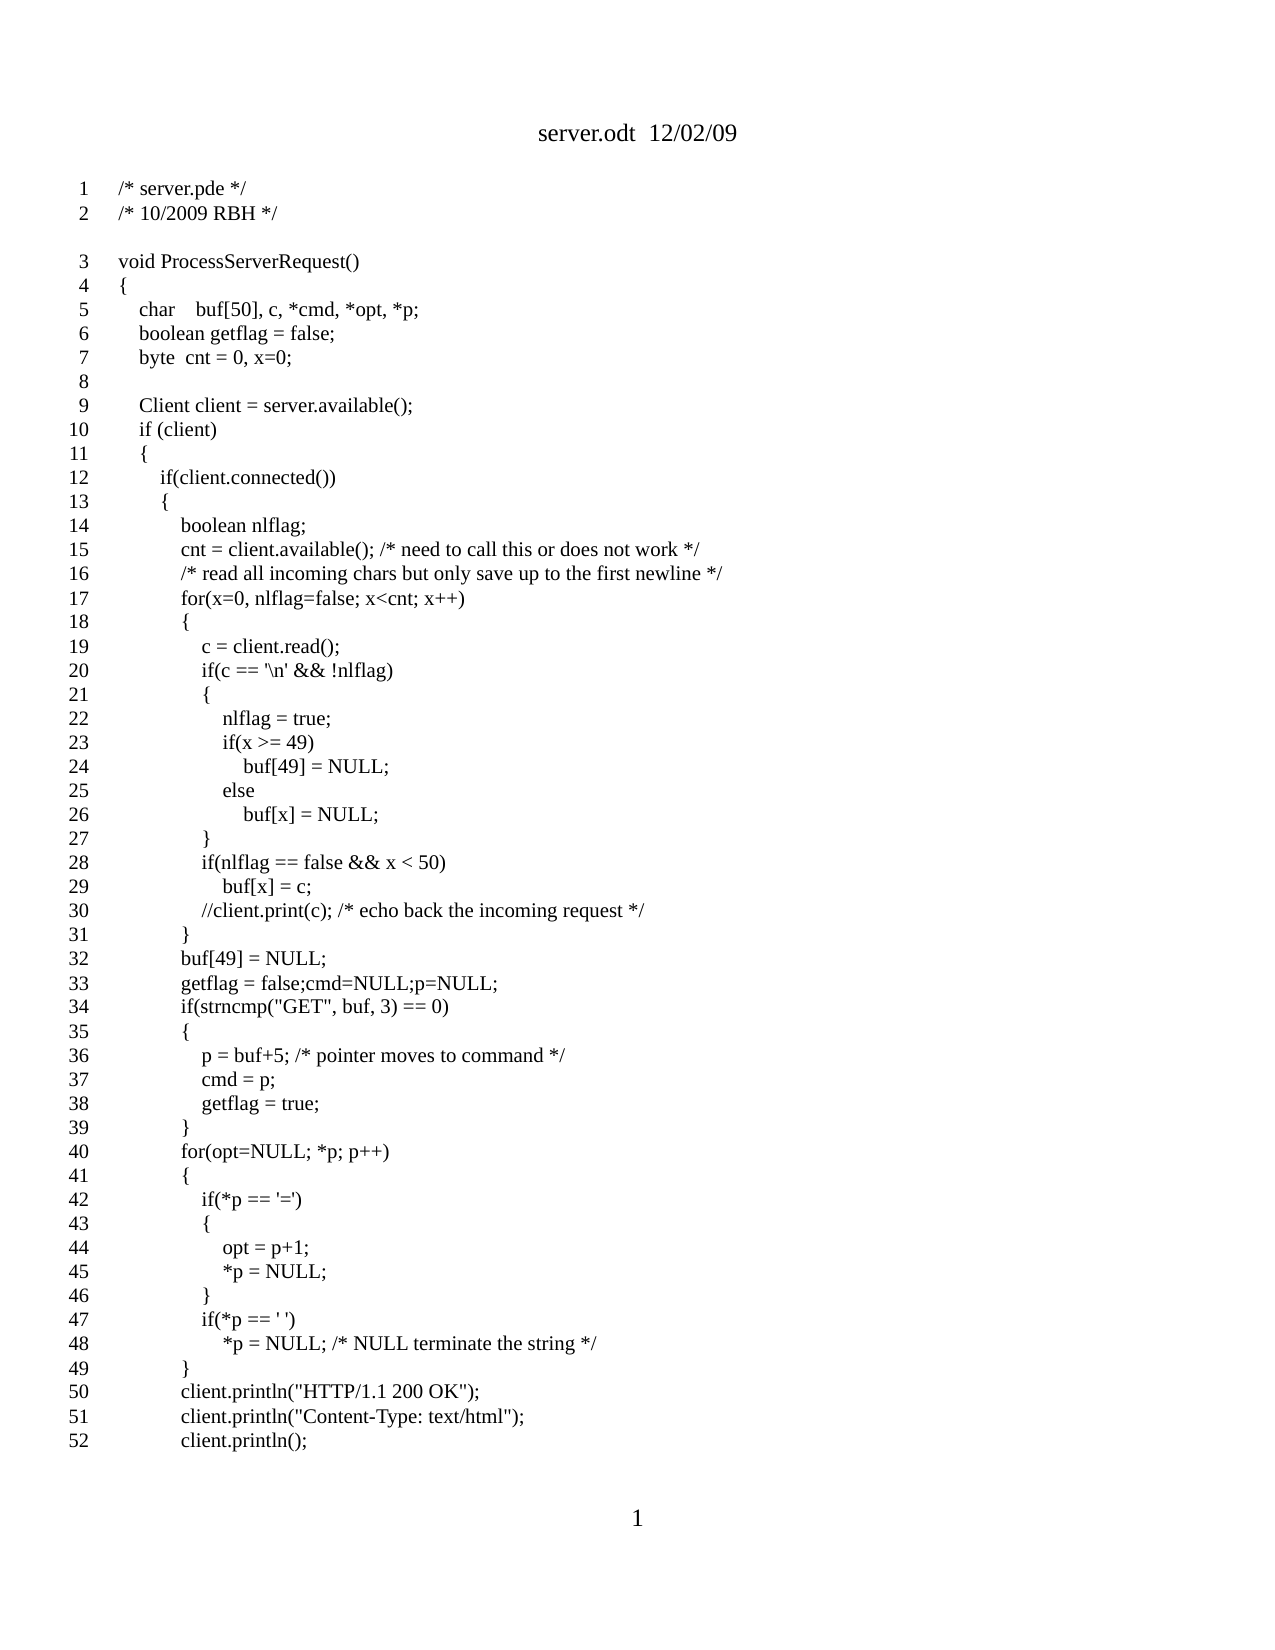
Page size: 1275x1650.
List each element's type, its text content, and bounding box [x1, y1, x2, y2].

text boolean getflag = false; [118, 321, 1157, 345]
text Client client = server.available(); [118, 393, 1157, 417]
text for(x=0, nlflag=false; x<cnt; x++) [118, 585, 1157, 609]
text { [118, 682, 1157, 706]
text } [118, 922, 1157, 946]
text nlflag = true; [118, 706, 1157, 730]
text *p = NULL; /* NULL terminate the string */ [118, 1331, 1157, 1355]
text /* 10/2009 RBH */ [118, 200, 1157, 224]
text if(client.connected()) [118, 465, 1157, 489]
text if (client) [118, 417, 1157, 441]
text if(strncmp("GET", buf, 3) == 0) [118, 994, 1157, 1018]
text opt = p+1; [118, 1235, 1157, 1259]
text buf[x] = NULL; [118, 802, 1157, 826]
text if(nlflag == false && x < 50) [118, 850, 1157, 874]
text buf[49] = NULL; [118, 754, 1157, 778]
text else [118, 778, 1157, 802]
text if(c == '\n' && !nlflag) [118, 658, 1157, 682]
text void ProcessServerRequest() [118, 248, 1157, 273]
text cnt = client.available(); /* need to call this or does not work */ [118, 537, 1157, 561]
text { [118, 1163, 1157, 1187]
text byte cnt = 0, x=0; [118, 345, 1157, 369]
text char buf[50], c, *cmd, *opt, *p; [118, 297, 1157, 321]
text client.println("HTTP/1.1 200 OK"); [118, 1379, 1157, 1403]
text getflag = false;cmd=NULL;p=NULL; [118, 970, 1157, 994]
text buf[x] = c; [118, 874, 1157, 898]
text { [118, 1211, 1157, 1235]
text getflag = true; [118, 1091, 1157, 1115]
text client.println(); [118, 1428, 1157, 1452]
text if(*p == ' ') [118, 1307, 1157, 1331]
text } [118, 1115, 1157, 1139]
text //client.print(c); /* echo back the incoming request */ [118, 898, 1157, 922]
text /* read all incoming chars but only save up to the first newline */ [118, 561, 1157, 585]
text { [118, 273, 1157, 297]
text cmd = p; [118, 1067, 1157, 1091]
text } [118, 1355, 1157, 1379]
text } [118, 1283, 1157, 1307]
text client.println("Content-Type: text/html"); [118, 1403, 1157, 1428]
text *p = NULL; [118, 1259, 1157, 1283]
text if(x >= 49) [118, 730, 1157, 754]
text { [118, 489, 1157, 513]
text { [118, 609, 1157, 633]
text } [118, 826, 1157, 850]
text boolean nlflag; [118, 513, 1157, 537]
text p = buf+5; /* pointer moves to command */ [118, 1043, 1157, 1067]
text /* server.pde */ [118, 176, 1157, 200]
text if(*p == '=') [118, 1187, 1157, 1211]
text c = client.read(); [118, 633, 1157, 658]
text { [118, 1018, 1157, 1043]
text { [118, 441, 1157, 465]
text buf[49] = NULL; [118, 946, 1157, 970]
text for(opt=NULL; *p; p++) [118, 1139, 1157, 1163]
